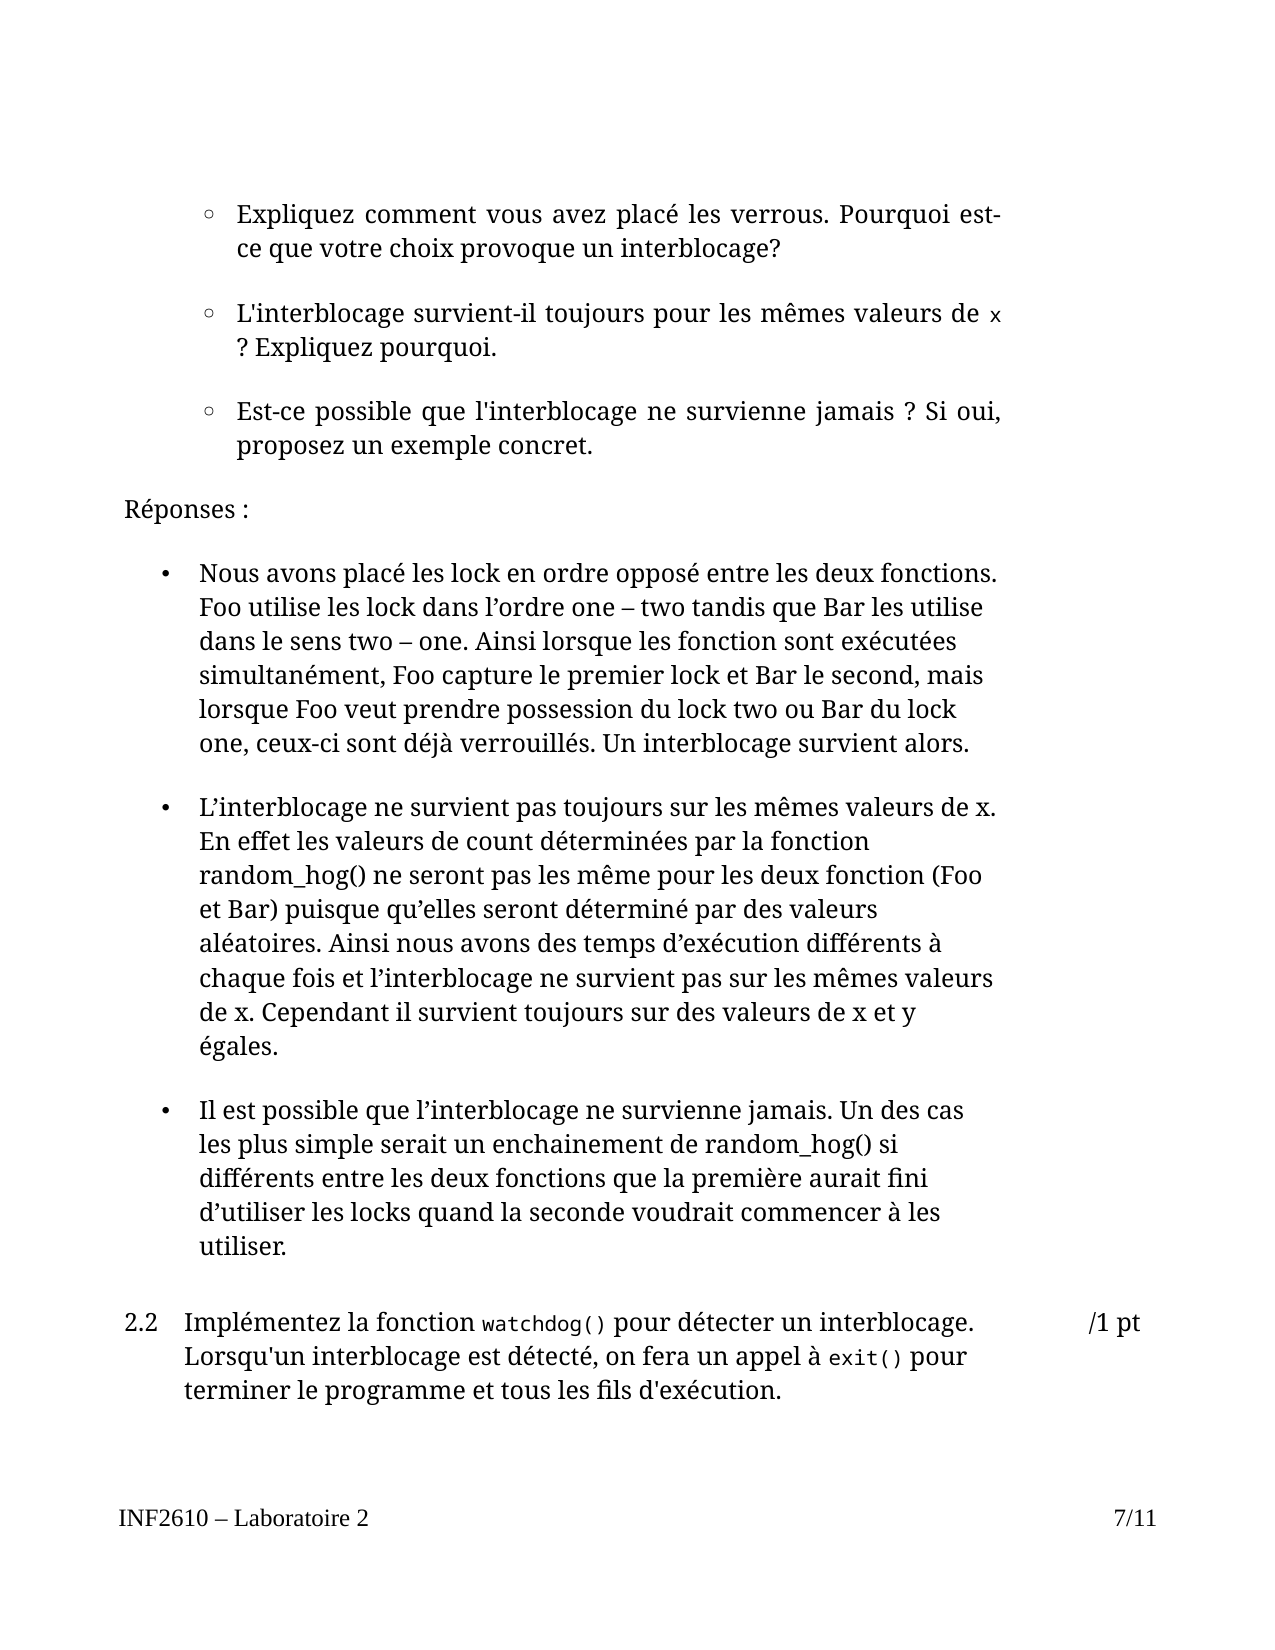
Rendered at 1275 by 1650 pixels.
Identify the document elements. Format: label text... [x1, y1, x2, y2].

table_header [1008, 176, 1077, 1283]
table_header Complétez le verrouillage de lock_one et lock_two de manière à provoquer un interblocage. Exécutez le programme interblocage à plusieurs reprises. Expliquez comment vous avez placé les verrous. Pourquoi est-ce que votre choix provoque un interblocage? L'interblocage survient-il toujours pour les mêmes valeurs de x ? Expliquez pourquoi. Est-ce possible que l'interblocage ne survienne jamais ? Si oui, proposez un exemple concret. Réponses : Nous avons placé les lock en ordre opposé entre les deux fonctions. Foo utilise les lock dans l’ordre one – two tandis que Bar les utilise dans le sens two – one. Ainsi lorsque les fonction sont exécutées simultanément, Foo capture le premier lock et Bar le second, mais lorsque Foo veut prendre possession du lock two ou Bar du lock one, ceux-ci sont déjà verrouillés. Un interblocage survient alors. L’interblocage ne survient pas toujours sur les mêmes valeurs de x. En effet les valeurs de count déterminées par la fonction random_hog() ne seront pas les même pour les deux fonction (Foo et Bar) puisque qu’elles seront déterminé par des valeurs aléatoires. Ainsi nous avons des temps d’exécution différents à chaque fois et l’interblocage ne survient pas sur les mêmes valeurs de x. Cependant il survient toujours sur des valeurs de x et y égales. Il est possible que l’interblocage ne survienne jamais. Un des cas les plus simple serait un enchainement de random_hog() si différents entre les deux fonctions que la première aurait fini d’utiliser les locks quand la seconde voudrait commencer à les utiliser. [118, 176, 1007, 1283]
table_header [1077, 176, 1157, 1283]
table_cell Implémentez la fonction watchdog() pour détecter un interblocage. Lorsqu'un interblocage est détecté, on fera un appel à exit() pour terminer le programme et tous les fils d'exécution. Votre détection d'interblocage est-elle parfaite (i.e détecte bien tous les interblocages) ? Quel est le risque principal d'une telle solution ? Plutôt que de tenter de détecter l’interblocage, comment auriez-vous effectué le verrouillage de lock_one et lock_two de manière à ne jamais avoir d’interblocage? Expliquez. Réponses : La détection d’interblocage semble parfaite puisqu’elle ne dépend d’aucune variable. En effet elle est déterminée par une horloge et les temps d’exécutions des fonctions. Si l’une met plus de WATCHDOG_UDELAY 100000 (soit 100ms) à s’exécuter, alors on suppose qu’il s’agit d’un deadlock et sigalrm déclenche la fonction watchdog qui met fin au programme. Le risque de cette solution est qu’elle peut se déclencher simplement si le temps d’exécution est long mais qu’il n’y a pas effectivement d’interblocage. Par exemple si Foo ou Bar met plus de 100ms à incrémenter x ou si le programme demandait plus de temps que prévu pour s’exécuter (avec plus d’opérations par exemple), watchdog() serait appelée alors qu’il n’y a pas vraiment d’interblocage. Il semblerait que l’interblocage puisse être évité simplement en gardant le même ordre de possession des locks dans les deux fonctions Foo et Bar, par exemple one-two (ou inversement) dans les deux fonctions. Ainsi la première à prendre possession du premier lock pourra librement prendre possession du second lock pendant que l’autre fonction attends. Une fois les lock libérés par la première fonction, la seconde pourra librement prendre possession des deux lock, évitant ainsi tout inter blocage. [118, 1284, 1007, 1427]
table_cell [1008, 1284, 1077, 1427]
table_cell /1 pt [1077, 1284, 1157, 1427]
